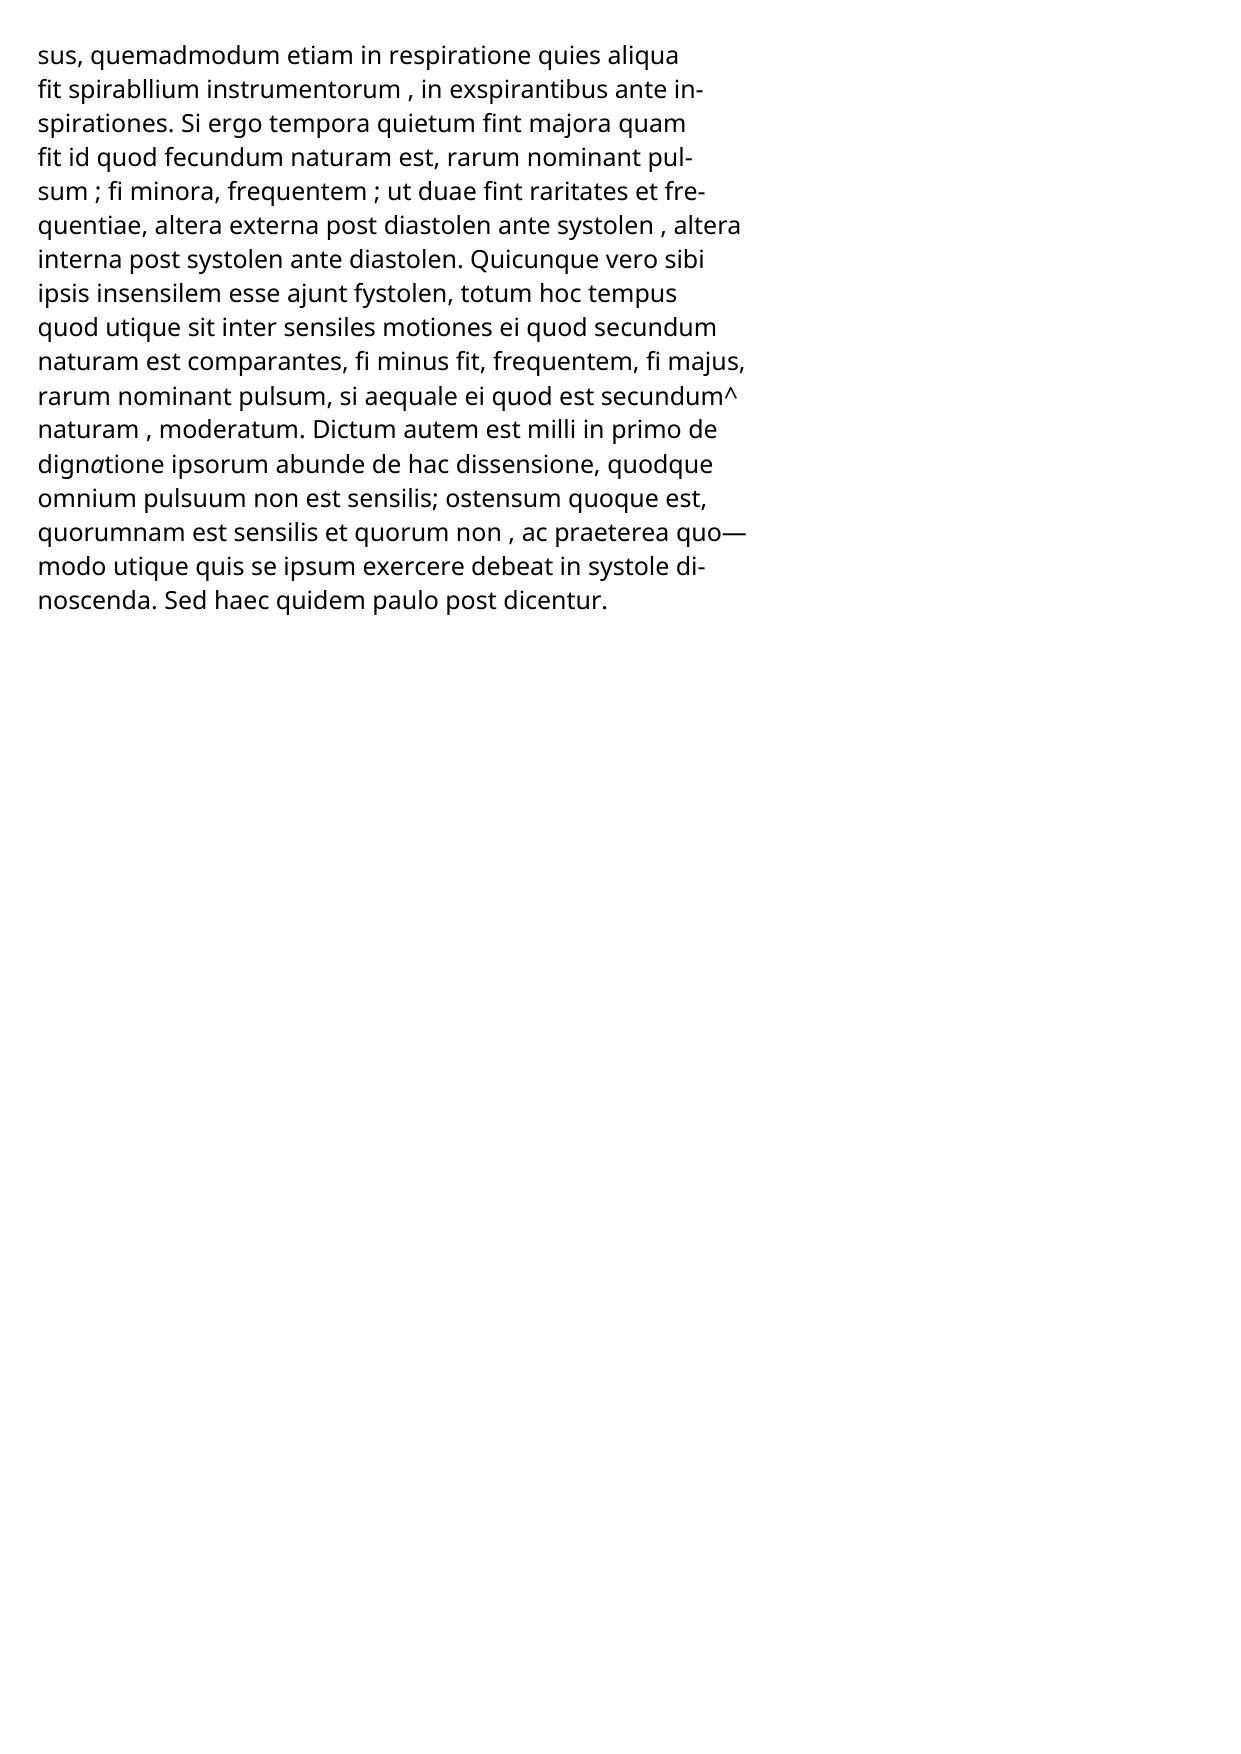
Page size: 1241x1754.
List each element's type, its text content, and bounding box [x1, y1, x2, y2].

text sus, quemadmodum etiam in respiratione quies aliqua fit spirabllium instrumentorum , in exspirantibus ante in- spirationes. Si ergo tempora quietum fint majora quam fit id quod fecundum naturam est, rarum nominant pul- sum ; fi minora, frequentem ; ut duae fint raritates et fre- quentiae, altera externa post diastolen ante systolen , altera interna post systolen ante diastolen. Quicunque vero sibi ipsis insensilem esse ajunt fystolen, totum hoc tempus quod utique sit inter sensiles motiones ei quod secundum naturam est comparantes, fi minus fit, frequentem, fi majus, rarum nominant pulsum, si aequale ei quod est secundum^ naturam , moderatum. Dictum autem est milli in primo de dignatione ipsorum abunde de hac dissensione, quodque omnium pulsuum non est sensilis; ostensum quoque est, quorumnam est sensilis et quorum non , ac praeterea quo— modo utique quis se ipsum exercere debeat in systole di- noscenda. Sed haec quidem paulo post dicentur. [37, 37, 1203, 617]
